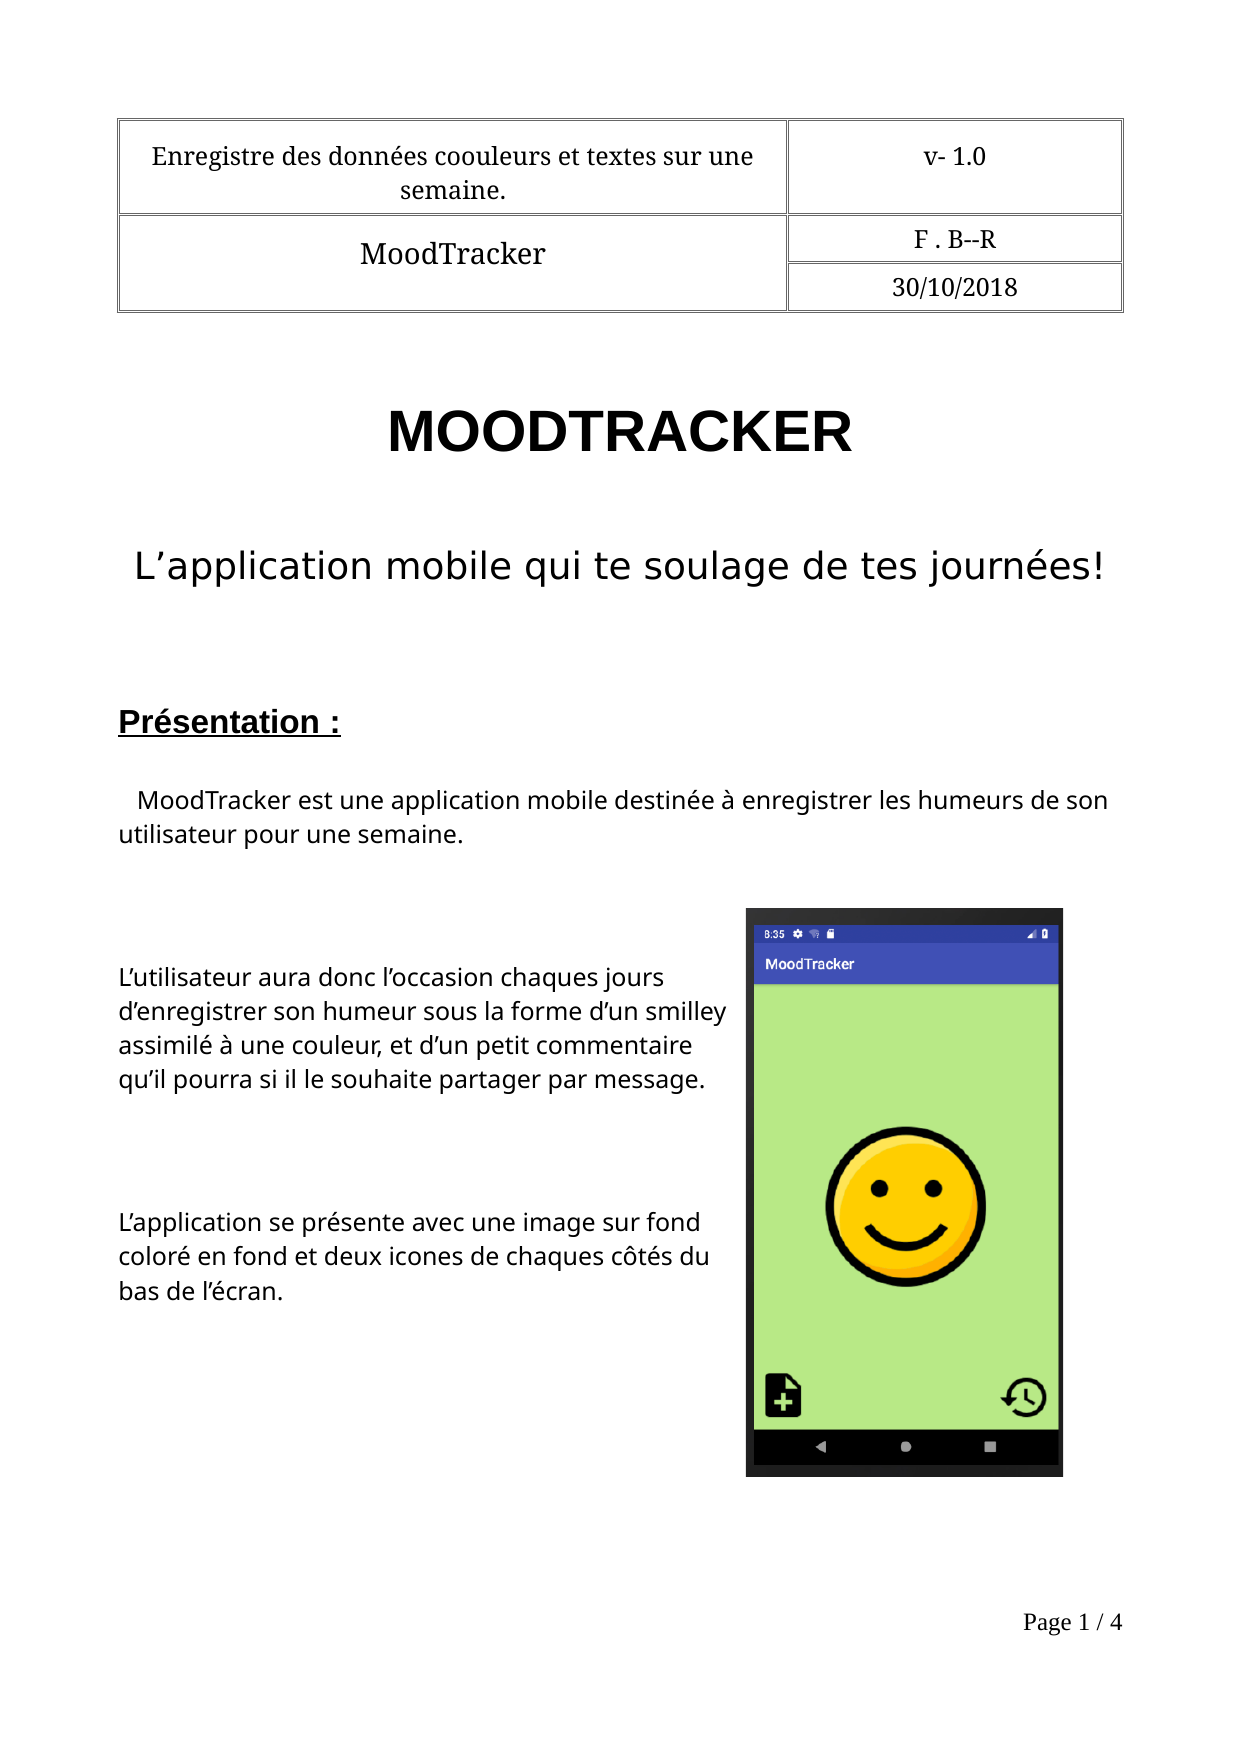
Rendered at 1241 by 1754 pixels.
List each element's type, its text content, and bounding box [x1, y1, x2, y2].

subtitle MoodTracker est une application mobile destinée à enregistrer les humeurs de son utilisateur pour une semaine. [118, 778, 1122, 851]
subtitle [1064, 960, 1122, 1096]
subtitle L’application se présente avec une image sur fond coloré en fond et deux icones de chaques côtés du bas de l’écran. [118, 1205, 745, 1307]
subtitle Présentation : [118, 702, 1122, 740]
subtitle [1064, 1205, 1122, 1307]
subtitle L’application mobile qui te soulage de tes journées! [118, 544, 1122, 588]
picture [745, 908, 1064, 1477]
subtitle L’utilisateur aura donc l’occasion chaques jours d’enregistrer son humeur sous la forme d’un smilley assimilé à une couleur, et d’un petit commentaire qu’il pourra si il le souhaite partager par message. [118, 960, 745, 1096]
title MOODTRACKER [118, 396, 1122, 463]
